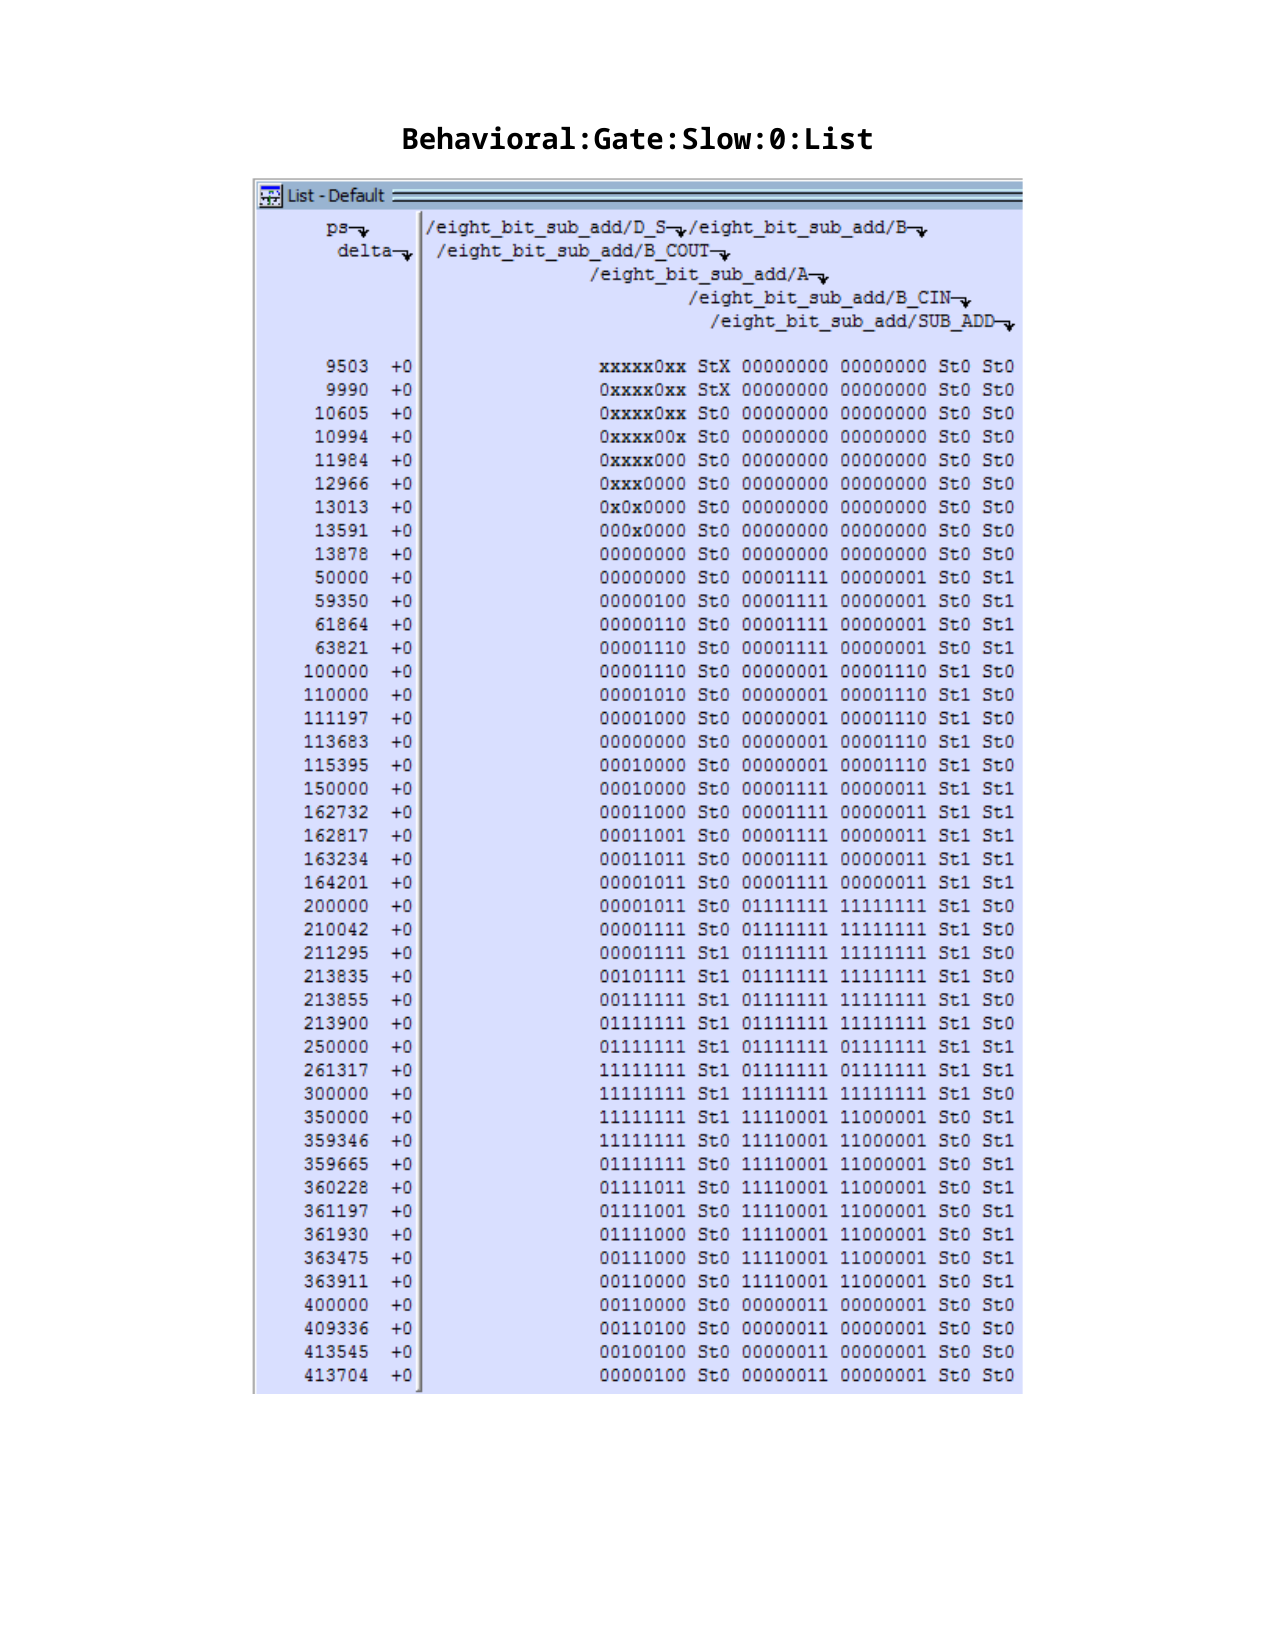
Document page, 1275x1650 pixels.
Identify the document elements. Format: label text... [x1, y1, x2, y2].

picture [252, 177, 1023, 1394]
text Behavioral:Gate:Slow:0:List [118, 118, 1157, 158]
